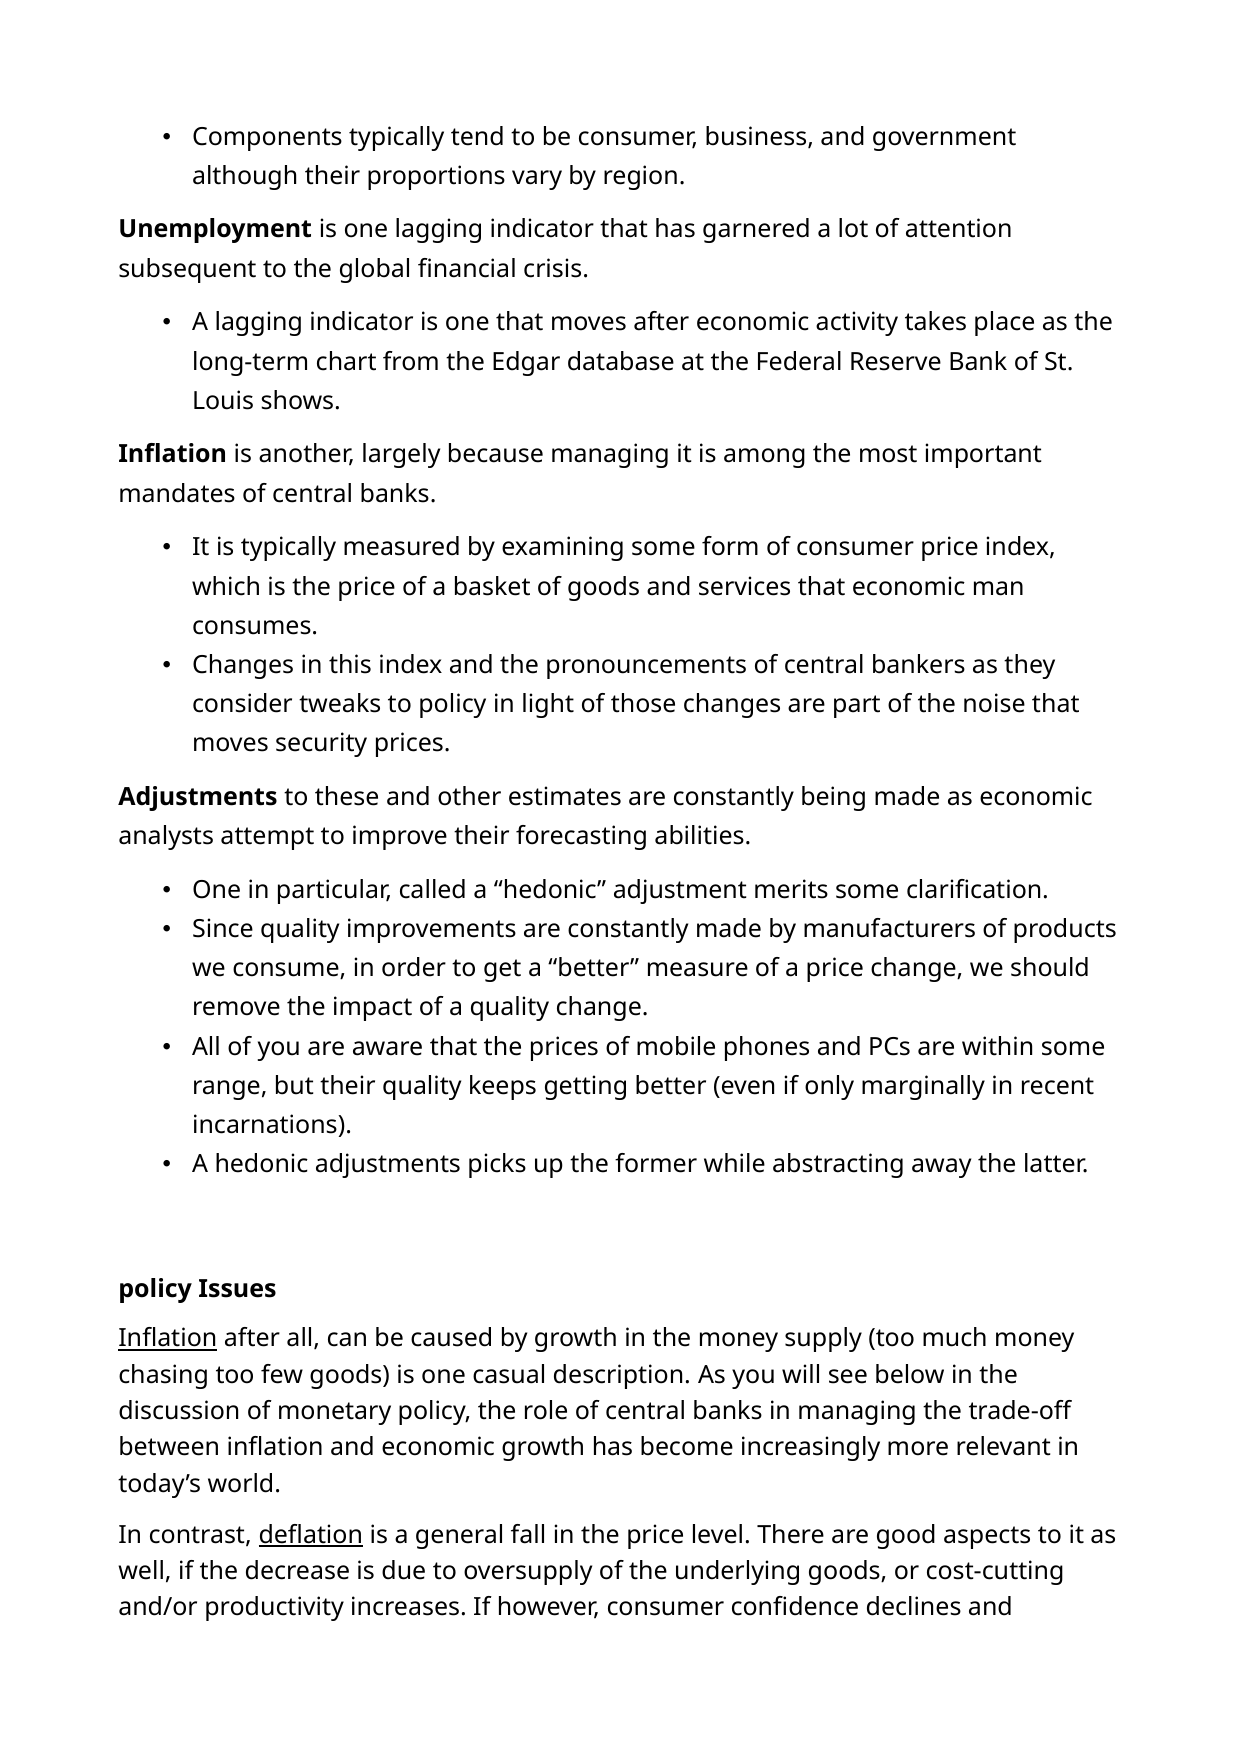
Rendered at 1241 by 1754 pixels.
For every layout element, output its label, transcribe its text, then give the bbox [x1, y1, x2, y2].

list Since quality improvements are constantly made by manufacturers of products we consume, in order to get a “better” measure of a price change, we should remove the impact of a quality change. [162, 911, 1122, 1023]
text Inflation after all, can be caused by growth in the money supply (too much money chasing too few goods) is one casual description. As you will see below in the discussion of monetary policy, the role of central banks in managing the trade-off between inflation and economic growth has become increasingly more relevant in today’s world. [118, 1320, 1122, 1499]
list All of you are aware that the prices of mobile phones and PCs are within some range, but their quality keeps getting better (even if only marginally in recent incarnations). [162, 1028, 1122, 1141]
list One in particular, called a “hedonic” adjustment merits some clarification. [162, 871, 1122, 906]
text Adjustments to these and other estimates are constantly being made as economic analysts attempt to improve their forecasting abilities. [118, 778, 1122, 852]
text Inflation is another, largely because managing it is among the most important mandates of central banks. [118, 436, 1122, 509]
list It is typically measured by examining some form of consumer price index, which is the price of a basket of goods and services that economic man consumes. [162, 529, 1122, 641]
subtitle policy Issues [118, 1271, 1122, 1305]
text Unemployment is one lagging indicator that has garnered a lot of attention subsequent to the global financial crisis. [118, 211, 1122, 284]
list A lagging indicator is one that moves after economic activity takes place as the long-term chart from the Edgar database at the Federal Reserve Bank of St. Louis shows. [162, 304, 1122, 416]
text In contrast, deflation is a general fall in the price level. There are good aspects to it as well, if the decrease is due to oversupply of the underlying goods, or cost-cutting and/or productivity increases. If however, consumer confidence declines and [118, 1516, 1122, 1623]
list Changes in this index and the pronouncements of central bankers as they consider tweaks to policy in light of those changes are part of the noise that moves security prices. [162, 646, 1122, 759]
list A hedonic adjustments picks up the former while abstracting away the latter. [162, 1146, 1122, 1180]
list Components typically tend to be consumer, business, and government although their proportions vary by region. [162, 118, 1122, 191]
